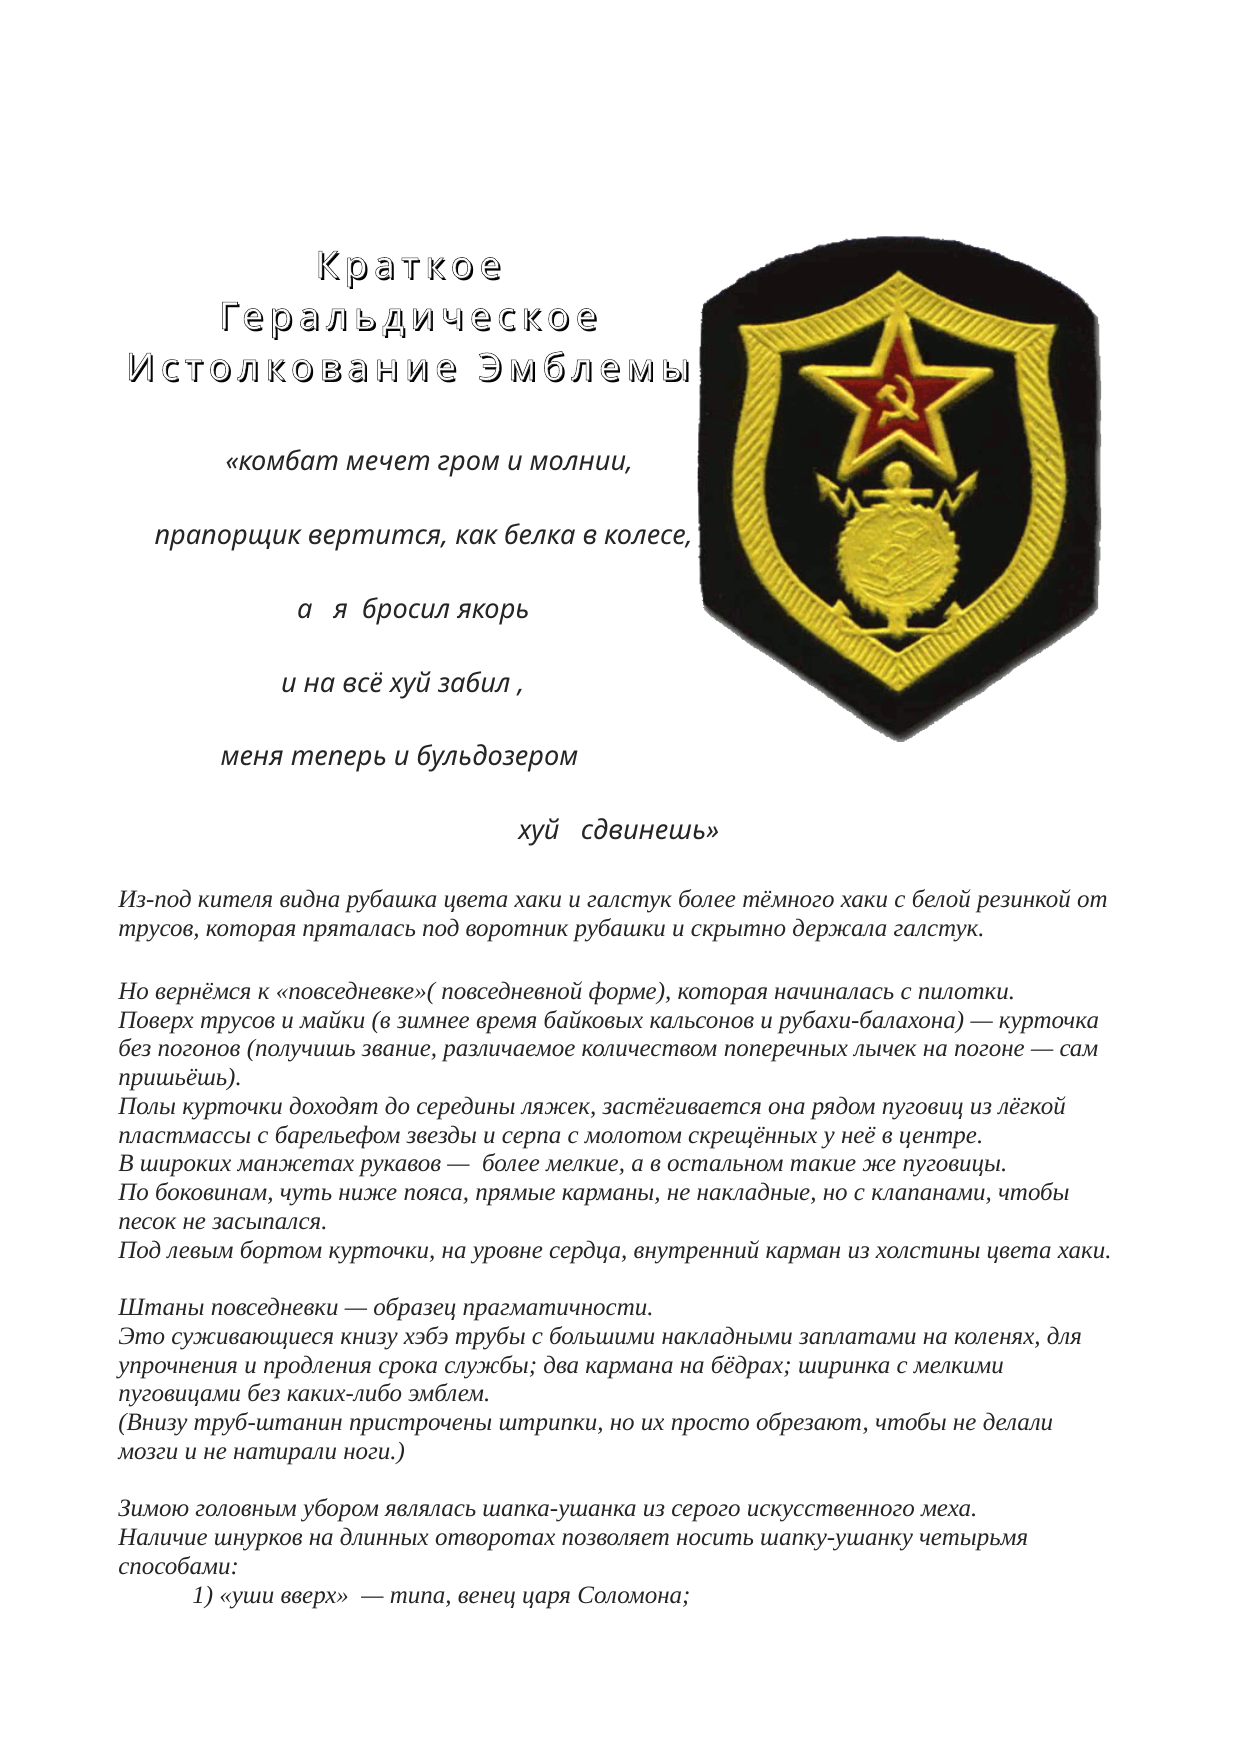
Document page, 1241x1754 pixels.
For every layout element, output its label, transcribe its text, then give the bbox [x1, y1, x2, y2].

text В широких манжетах рукавов — более мелкие, а в остальном такие же пуговицы. [118, 1148, 1122, 1177]
text По боковинам, чуть ниже пояса, прямые карманы, не накладные, но с клапанами, чтобы песок не засыпался. [118, 1177, 1122, 1235]
text меня теперь и бульдозером [118, 737, 1122, 774]
picture [697, 235, 1102, 742]
text Штаны повседневки — образец прагматичности. [118, 1292, 1122, 1321]
text [1102, 442, 1122, 479]
text Но вернёмся к «повседневке»( повседневной форме), которая начиналась с пилотки. [118, 976, 1122, 1005]
text Из-под кителя видна рубашка цвета хаки и галстук более тёмного хаки с белой резинкой от трусов, которая пряталась под воротник рубашки и скрытно держала галстук. [118, 884, 1122, 942]
text и на всё хуй забил , [118, 663, 697, 700]
text Полы курточки доходят до середины ляжек, застёгивается она рядом пуговиц из лёгкой пластмассы с барельефом звезды и серпа с молотом скрещённых у неё в центре. [118, 1091, 1122, 1148]
text [1102, 663, 1122, 700]
text «комбат мечет гром и молнии, [118, 442, 697, 479]
text Зимою головным убором являлась шапка-ушанка из серого искусственного меха. [118, 1493, 1122, 1522]
text [1102, 589, 1122, 626]
text а я бросил якорь [118, 589, 697, 626]
text хуй сдвинешь» [118, 811, 1122, 847]
text [1102, 238, 1122, 391]
text (Внизу труб-штанин пристрочены штрипки, но их просто обрезают, чтобы не делали мозги и не натирали ноги.) [118, 1407, 1122, 1465]
text Наличие шнурков на длинных отворотах позволяет носить шапку-ушанку четырьмя способами: [118, 1522, 1122, 1580]
text 1) «уши вверх» — типа, венец царя Соломона; [118, 1580, 1122, 1608]
text Под левым бортом курточки, на уровне сердца, внутренний карман из холстины цвета хаки. [118, 1235, 1122, 1263]
text Краткое Геральдическое Истолкование Эмблемы [118, 238, 697, 391]
text Это суживающиеся книзу хэбэ трубы с большими накладными заплатами на коленях, для упрочнения и продления срока службы; два кармана на бёдрах; ширинка с мелкими пуговицами без каких-либо эмблем. [118, 1321, 1122, 1407]
text прапорщик вертится, как белка в колесе, [118, 516, 697, 552]
text Поверх трусов и майки (в зимнее время байковых кальсонов и рубахи-балахона) — курточка без погонов (получишь звание, различаемое количеством поперечных лычек на погоне — сам пришьёшь). [118, 1005, 1122, 1091]
